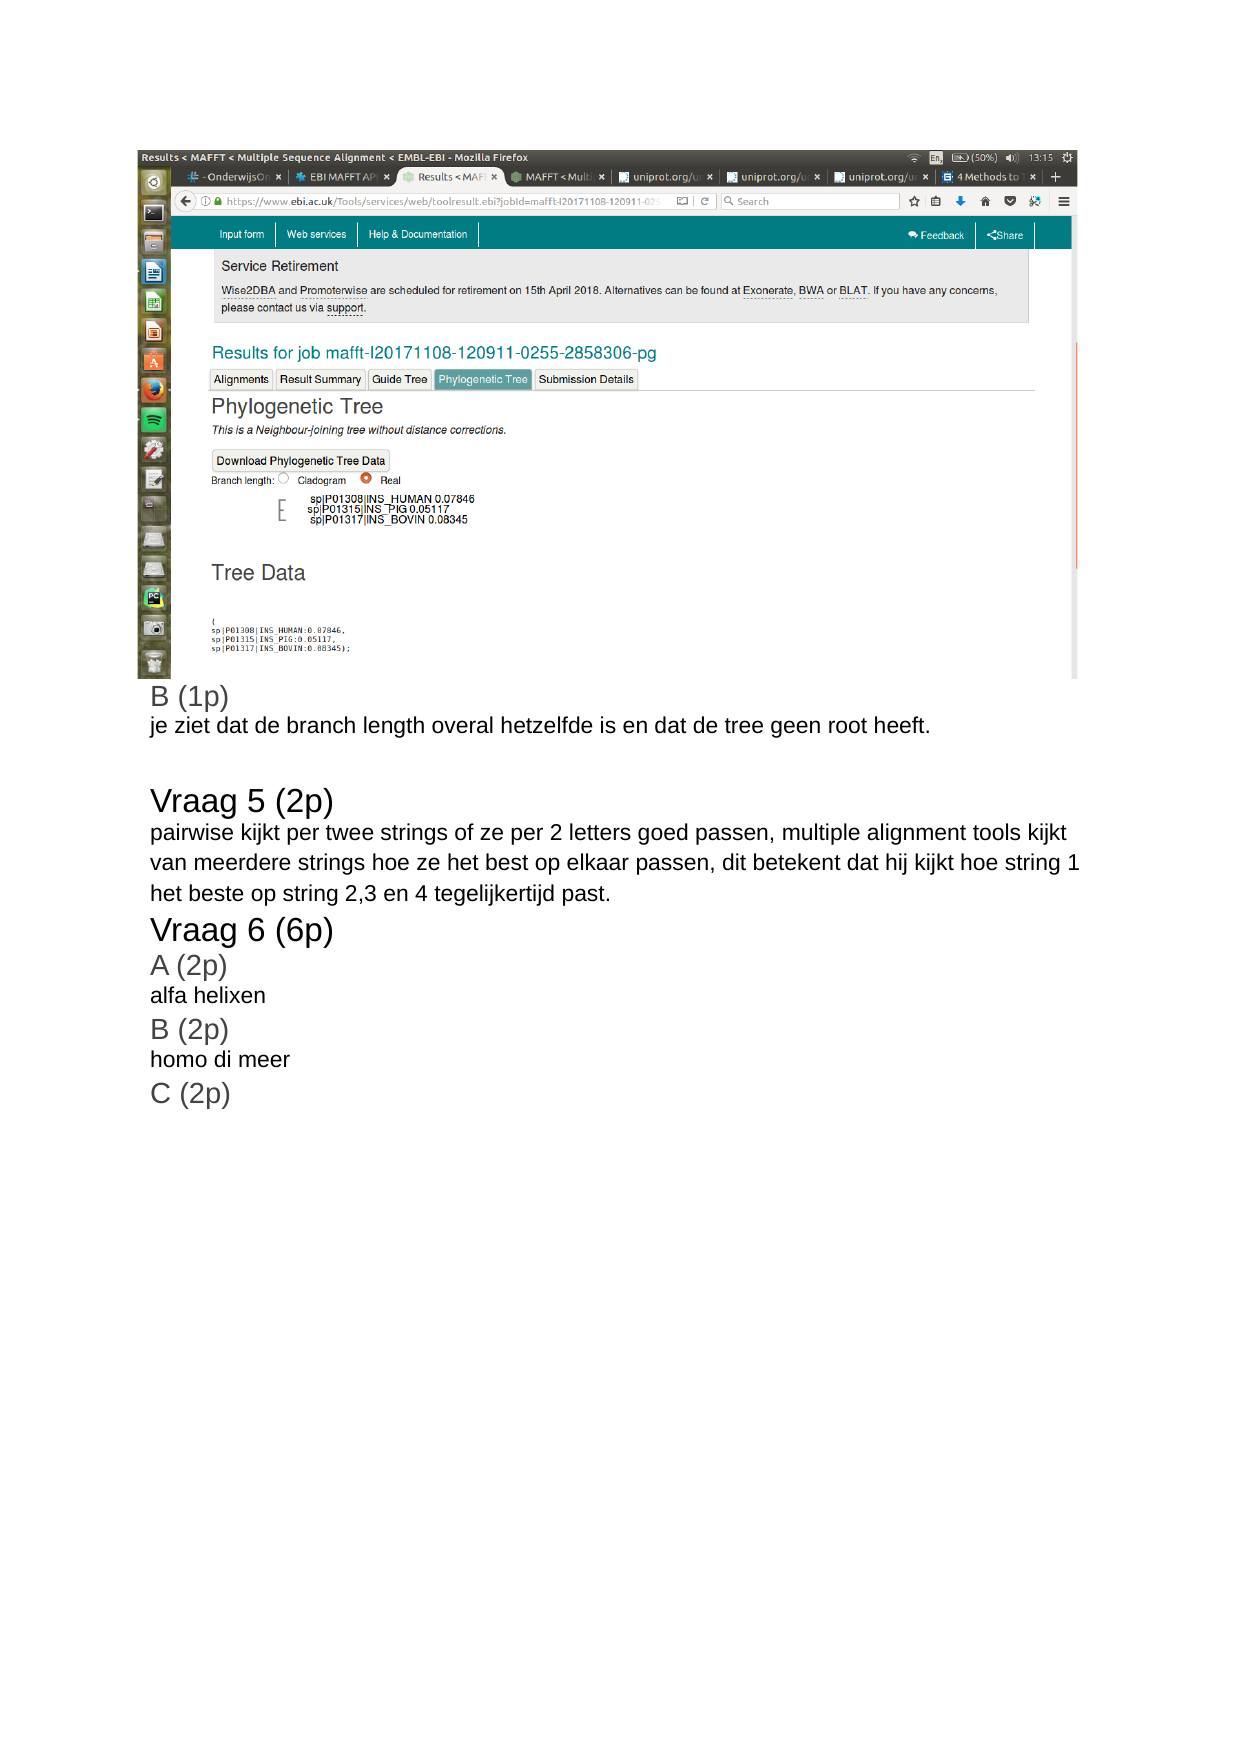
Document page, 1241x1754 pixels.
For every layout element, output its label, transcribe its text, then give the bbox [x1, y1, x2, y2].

subtitle B (1p) [150, 150, 1090, 712]
text alfa helixen [150, 982, 1090, 1008]
subtitle Vraag 5 (2p) [150, 781, 1090, 819]
subtitle Vraag 6 (6p) [150, 910, 1090, 948]
subtitle B (2p) [150, 1012, 1090, 1046]
text pairwise kijkt per twee strings of ze per 2 letters goed passen, multiple alignment tools kijkt van meerdere strings hoe ze het best op elkaar passen, dit betekent dat hij kijkt hoe string 1 het beste op string 2,3 en 4 tegelijkertijd past. [150, 819, 1090, 906]
picture [137, 150, 1078, 679]
text homo di meer [150, 1046, 1090, 1072]
subtitle A (2p) [150, 948, 1090, 982]
text je ziet dat de branch length overal hetzelfde is en dat de tree geen root heeft. [150, 712, 1090, 738]
subtitle C (2p) [150, 1076, 1090, 1109]
